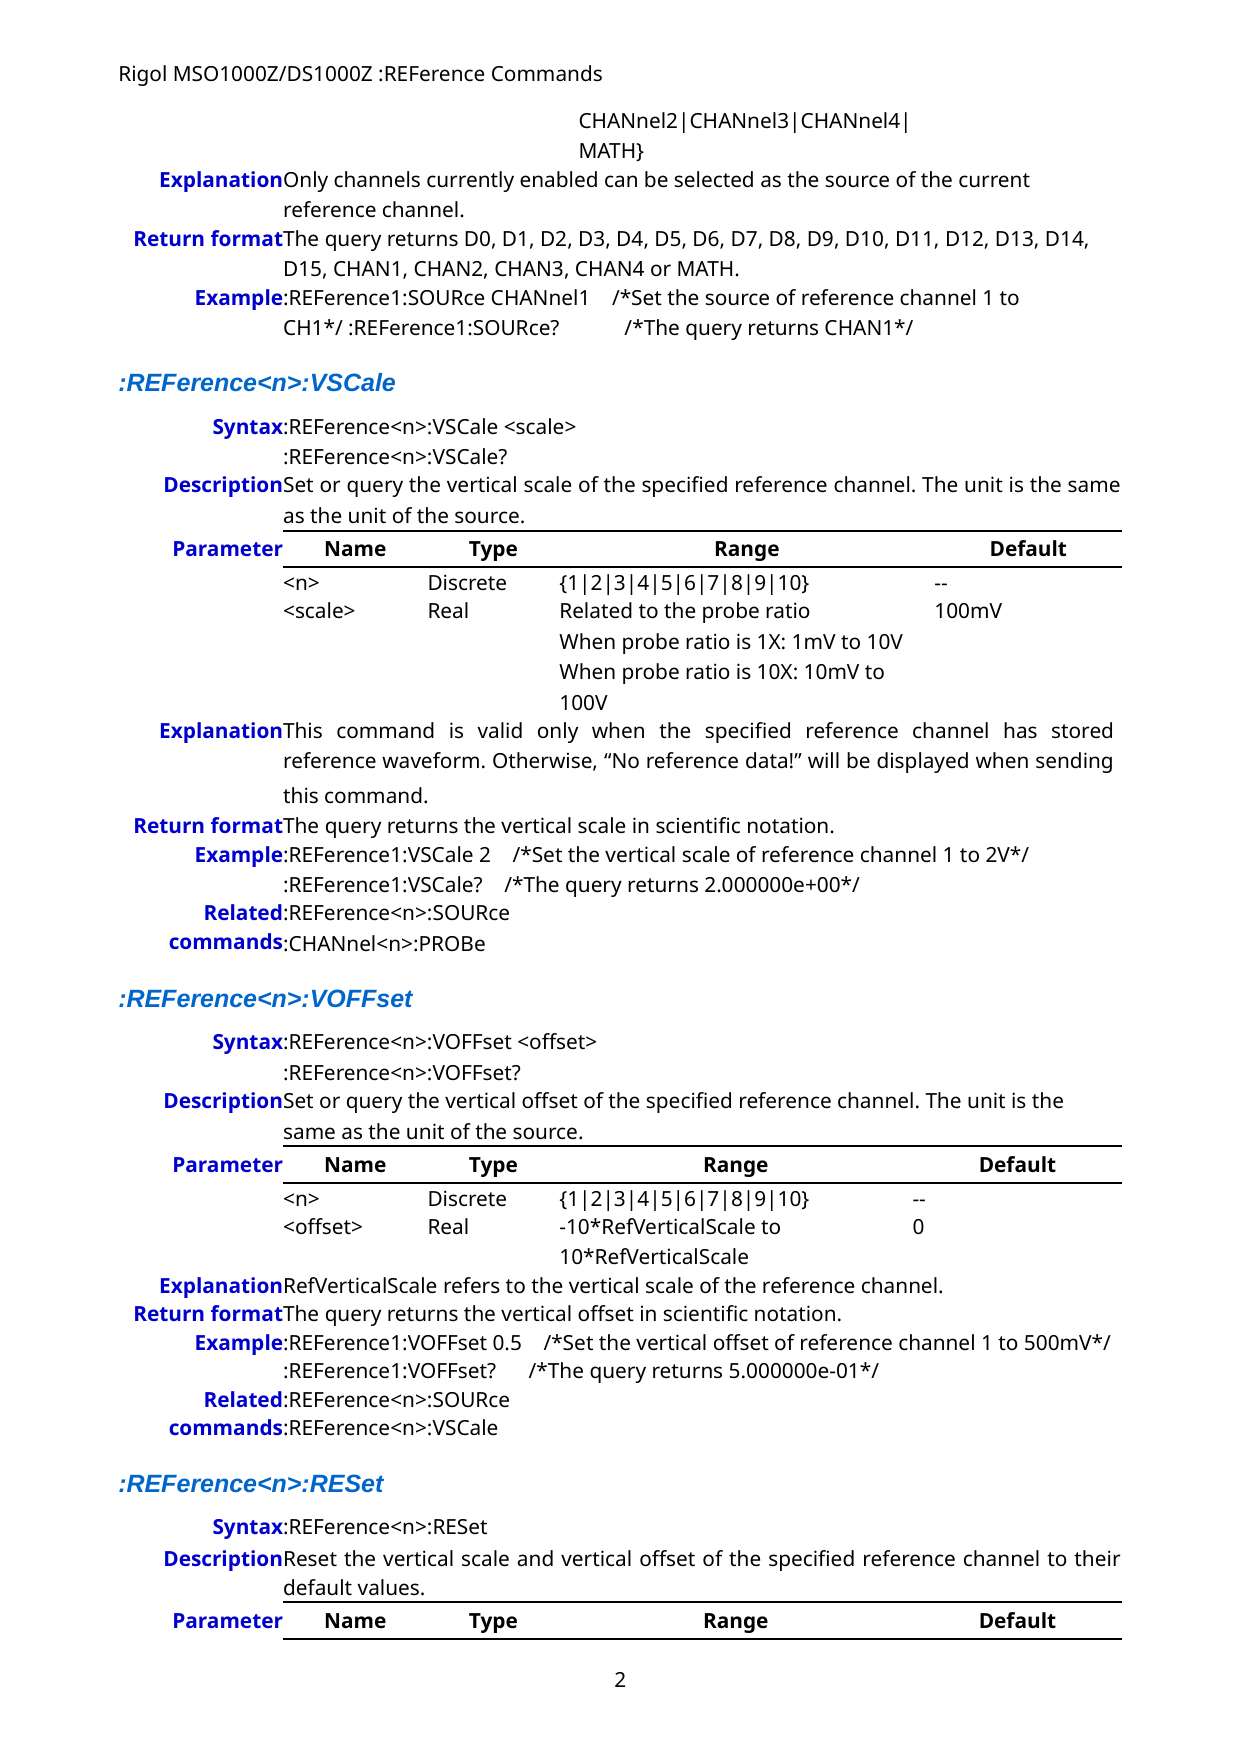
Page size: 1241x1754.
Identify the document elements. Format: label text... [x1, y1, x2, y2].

table_cell Discrete [427, 568, 559, 596]
table_header Syntax [118, 412, 283, 471]
table_cell <n> [283, 1184, 427, 1212]
table_cell :REFerence1:VOFFset 0.5 /*Set the vertical offset of reference channel 1 to 500mV*/ :REFerence1:VOFFset? /*The query returns 5.000000e-01*/ [283, 1328, 1122, 1385]
table_cell Return format [118, 1299, 283, 1328]
table_cell Discrete [427, 1184, 559, 1212]
table_header :REFerence<n>:VOFFset <offset> :REFerence<n>:VOFFset? [283, 1028, 1122, 1086]
table_cell <offset> [283, 1212, 427, 1271]
table_cell Parameter [118, 530, 283, 566]
table_cell 0 [912, 1212, 1122, 1271]
table_cell Explanation [118, 716, 283, 811]
table_cell Real [427, 1212, 559, 1271]
table_cell The query returns D0, D1, D2, D3, D4, D5, D6, D7, D8, D9, D10, D11, D12, D13, D14, D15, CHAN1, CHAN2, CHAN3, CHAN4 or MATH. [283, 224, 1122, 283]
table_cell Related to the probe ratio When probe ratio is 1X: 1mV to 10V When probe ratio is 10X: 10mV to 100V [559, 596, 934, 716]
table_cell -- [934, 568, 1122, 596]
table_header :REFerence<n>:VSCale <scale> :REFerence<n>:VSCale? [283, 412, 1122, 471]
table_cell Real [427, 596, 559, 716]
table_cell Return format [118, 811, 283, 840]
table_cell Example [118, 1328, 283, 1385]
table_cell Description [118, 1086, 283, 1145]
table_cell Parameter [118, 1145, 283, 1182]
table_cell <scale> [283, 596, 427, 716]
table_cell Default [934, 532, 1122, 566]
table_cell Parameter [118, 1601, 283, 1637]
table_cell Range [559, 1147, 912, 1182]
table_cell [118, 1182, 283, 1212]
table_cell [118, 1212, 283, 1271]
table_cell Example [118, 840, 283, 898]
table_cell Default [912, 1147, 1122, 1182]
table_cell The query returns the vertical scale in scientific notation. [283, 811, 1122, 840]
table_cell Return format [118, 224, 283, 283]
table_cell Set or query the vertical offset of the specified reference channel. The unit is the same as the unit of the source. [283, 1086, 1122, 1145]
table_header Syntax [118, 1512, 283, 1544]
table_cell Name [283, 1603, 427, 1637]
subtitle :REFerence<n>:VOFFset [118, 984, 1122, 1013]
table_cell RefVerticalScale refers to the vertical scale of the reference channel. [283, 1271, 1122, 1299]
table_cell Related commands [118, 899, 283, 957]
table_cell Explanation [118, 165, 283, 224]
table_cell Only channels currently enabled can be selected as the source of the current reference channel. [283, 165, 1122, 224]
table_cell Description [118, 471, 283, 529]
table_cell Default [912, 1603, 1122, 1637]
table_cell [934, 106, 1122, 165]
table_cell Name [283, 1147, 427, 1182]
table_cell [118, 596, 283, 716]
table_cell [427, 106, 578, 165]
table_cell Type [427, 532, 559, 566]
table_cell [118, 566, 283, 596]
table_header :REFerence<n>:RESet [283, 1512, 1122, 1544]
table_cell CHANnel2|CHANnel3|CHANnel4|MATH} [578, 106, 934, 165]
table_cell Range [559, 532, 934, 566]
table_cell :REFerence<n>:SOURce :CHANnel<n>:PROBe [283, 899, 1122, 957]
table_cell Explanation [118, 1271, 283, 1299]
table_cell Example [118, 283, 283, 342]
table_cell [283, 106, 427, 165]
table_cell [118, 106, 283, 165]
table_cell Reset the vertical scale and vertical offset of the specified reference channel to their default values. [283, 1544, 1122, 1601]
table_cell The query returns the vertical offset in scientific notation. [283, 1299, 1122, 1328]
table_cell -- [912, 1184, 1122, 1212]
table_cell 100mV [934, 596, 1122, 716]
table_cell Name [283, 532, 427, 566]
table_cell Type [427, 1147, 559, 1182]
table_header Syntax [118, 1028, 283, 1086]
subtitle :REFerence<n>:RESet [118, 1469, 1122, 1497]
table_cell Range [559, 1603, 912, 1637]
table_cell {1|2|3|4|5|6|7|8|9|10} [559, 1184, 912, 1212]
table_cell Set or query the vertical scale of the specified reference channel. The unit is the same as the unit of the source. [283, 471, 1122, 529]
table_cell {1|2|3|4|5|6|7|8|9|10} [559, 568, 934, 596]
table_cell Related commands [118, 1385, 283, 1442]
table_cell :REFerence1:SOURce CHANnel1 /*Set the source of reference channel 1 to CH1*/ :REFerence1:SOURce? /*The query returns CHAN1*/ [283, 283, 1122, 342]
table_cell -10*RefVerticalScale to 10*RefVerticalScale [559, 1212, 912, 1271]
table_cell Description [118, 1544, 283, 1601]
table_cell :REFerence1:VSCale 2 /*Set the vertical scale of reference channel 1 to 2V*/ :REFerence1:VSCale? /*The query returns 2.000000e+00*/ [283, 840, 1122, 898]
table_cell This command is valid only when the specified reference channel has stored reference waveform. Otherwise, “No reference data!” will be displayed when sending this command. [283, 716, 1122, 811]
table_cell Type [427, 1603, 559, 1637]
table_cell <n> [283, 568, 427, 596]
table_cell :REFerence<n>:SOURce :REFerence<n>:VSCale [283, 1385, 1122, 1442]
subtitle :REFerence<n>:VSCale [118, 368, 1122, 397]
